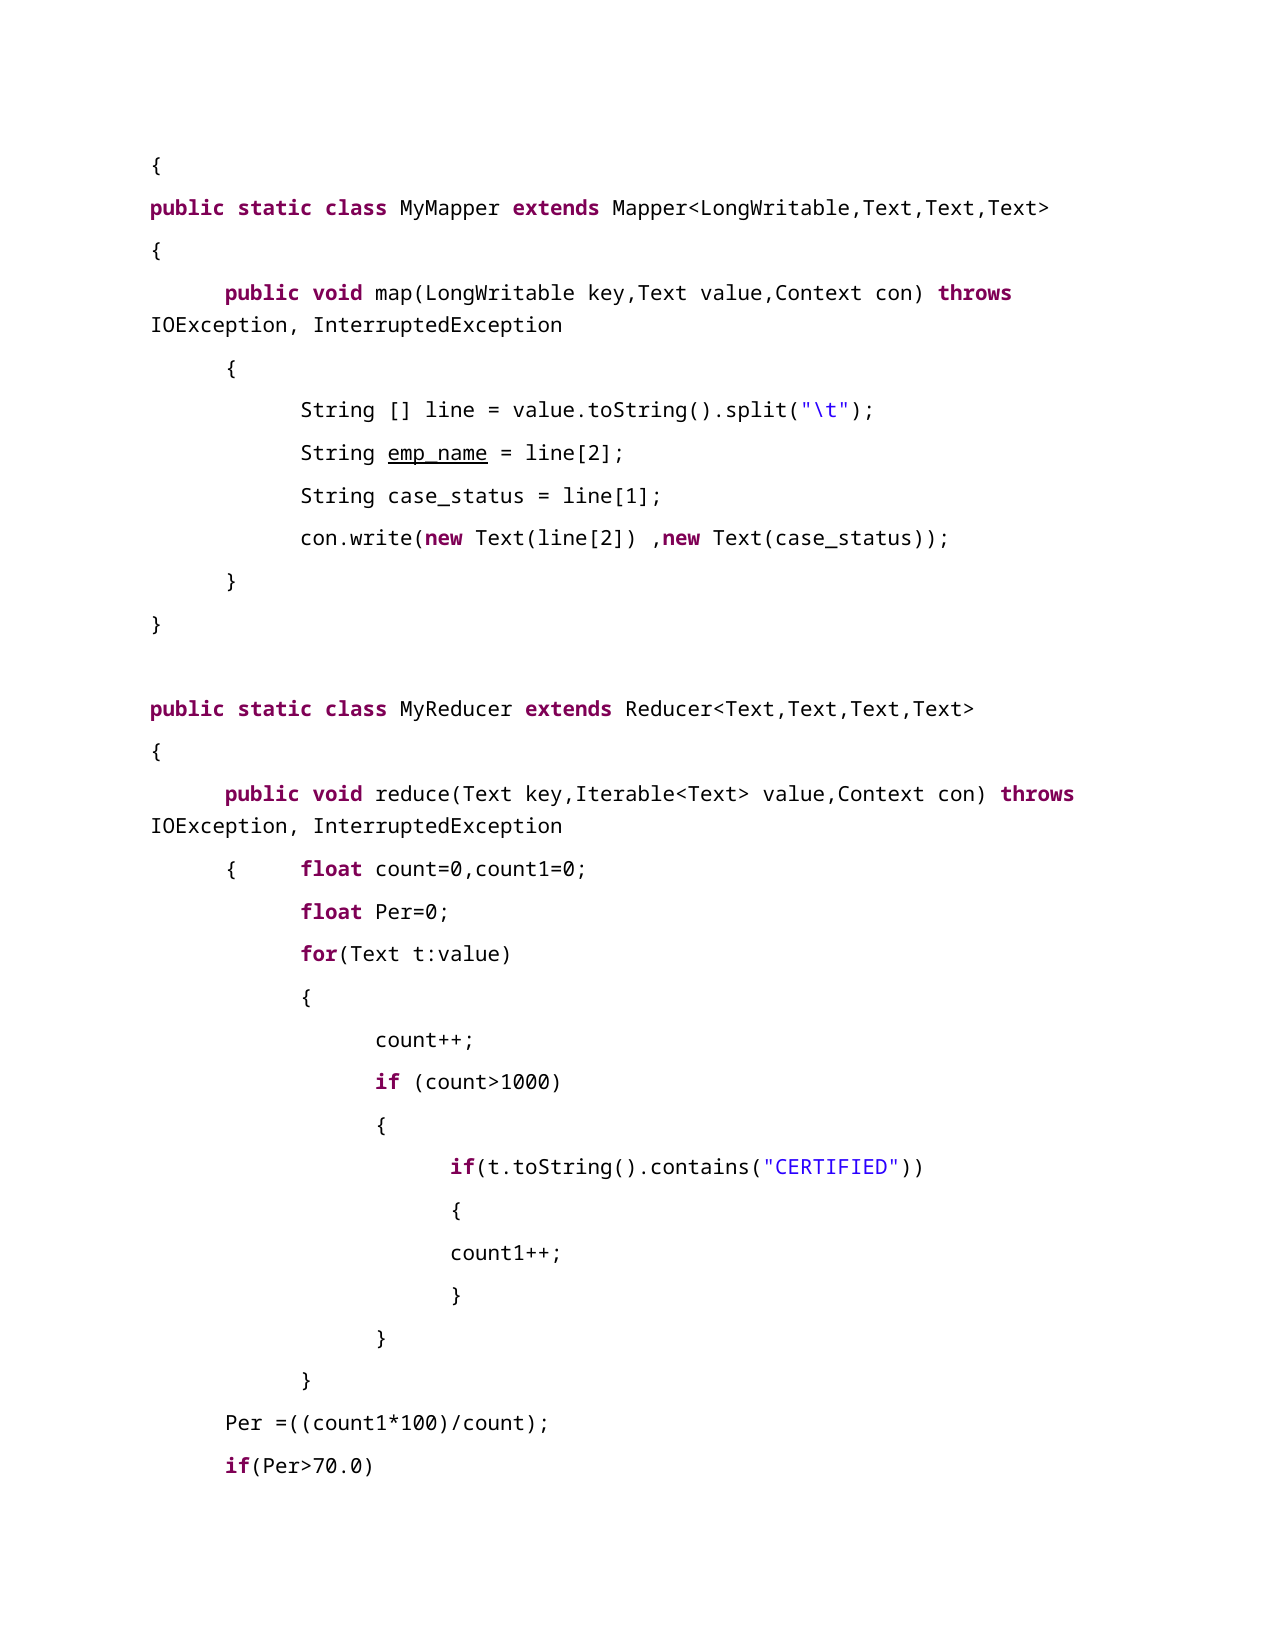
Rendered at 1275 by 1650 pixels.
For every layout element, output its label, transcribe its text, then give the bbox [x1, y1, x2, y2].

text if(Per>70.0) [150, 1451, 1125, 1479]
text if(t.toString().contains("CERTIFIED")) [150, 1152, 1125, 1181]
text { float count=0,count1=0; [150, 854, 1125, 883]
text { [150, 353, 1125, 381]
text public static class MyReducer extends Reducer<Text,Text,Text,Text> [150, 694, 1125, 722]
text count1++; [150, 1238, 1125, 1266]
text if (count>1000) [150, 1067, 1125, 1096]
text { [150, 736, 1125, 765]
text String emp_name = line[2]; [150, 438, 1125, 467]
text } [150, 566, 1125, 594]
text { [150, 150, 1125, 178]
text } [150, 609, 1125, 637]
text { [150, 1195, 1125, 1223]
text { [150, 235, 1125, 264]
text } [150, 1280, 1125, 1309]
text count++; [150, 1025, 1125, 1053]
text } [150, 1366, 1125, 1394]
text con.write(new Text(line[2]) ,new Text(case_status)); [150, 523, 1125, 552]
text String [] line = value.toString().split("\t"); [150, 396, 1125, 424]
text { [150, 982, 1125, 1011]
text { [150, 1110, 1125, 1138]
text } [150, 1323, 1125, 1351]
text for(Text t:value) [150, 939, 1125, 968]
text float Per=0; [150, 897, 1125, 925]
text Per =((count1*100)/count); [150, 1408, 1125, 1437]
text public void map(LongWritable key,Text value,Context con) throws IOException, InterruptedException [150, 278, 1125, 339]
text public void reduce(Text key,Iterable<Text> value,Context con) throws IOException, InterruptedException [150, 779, 1125, 840]
text String case_status = line[1]; [150, 481, 1125, 509]
text public static class MyMapper extends Mapper<LongWritable,Text,Text,Text> [150, 193, 1125, 221]
